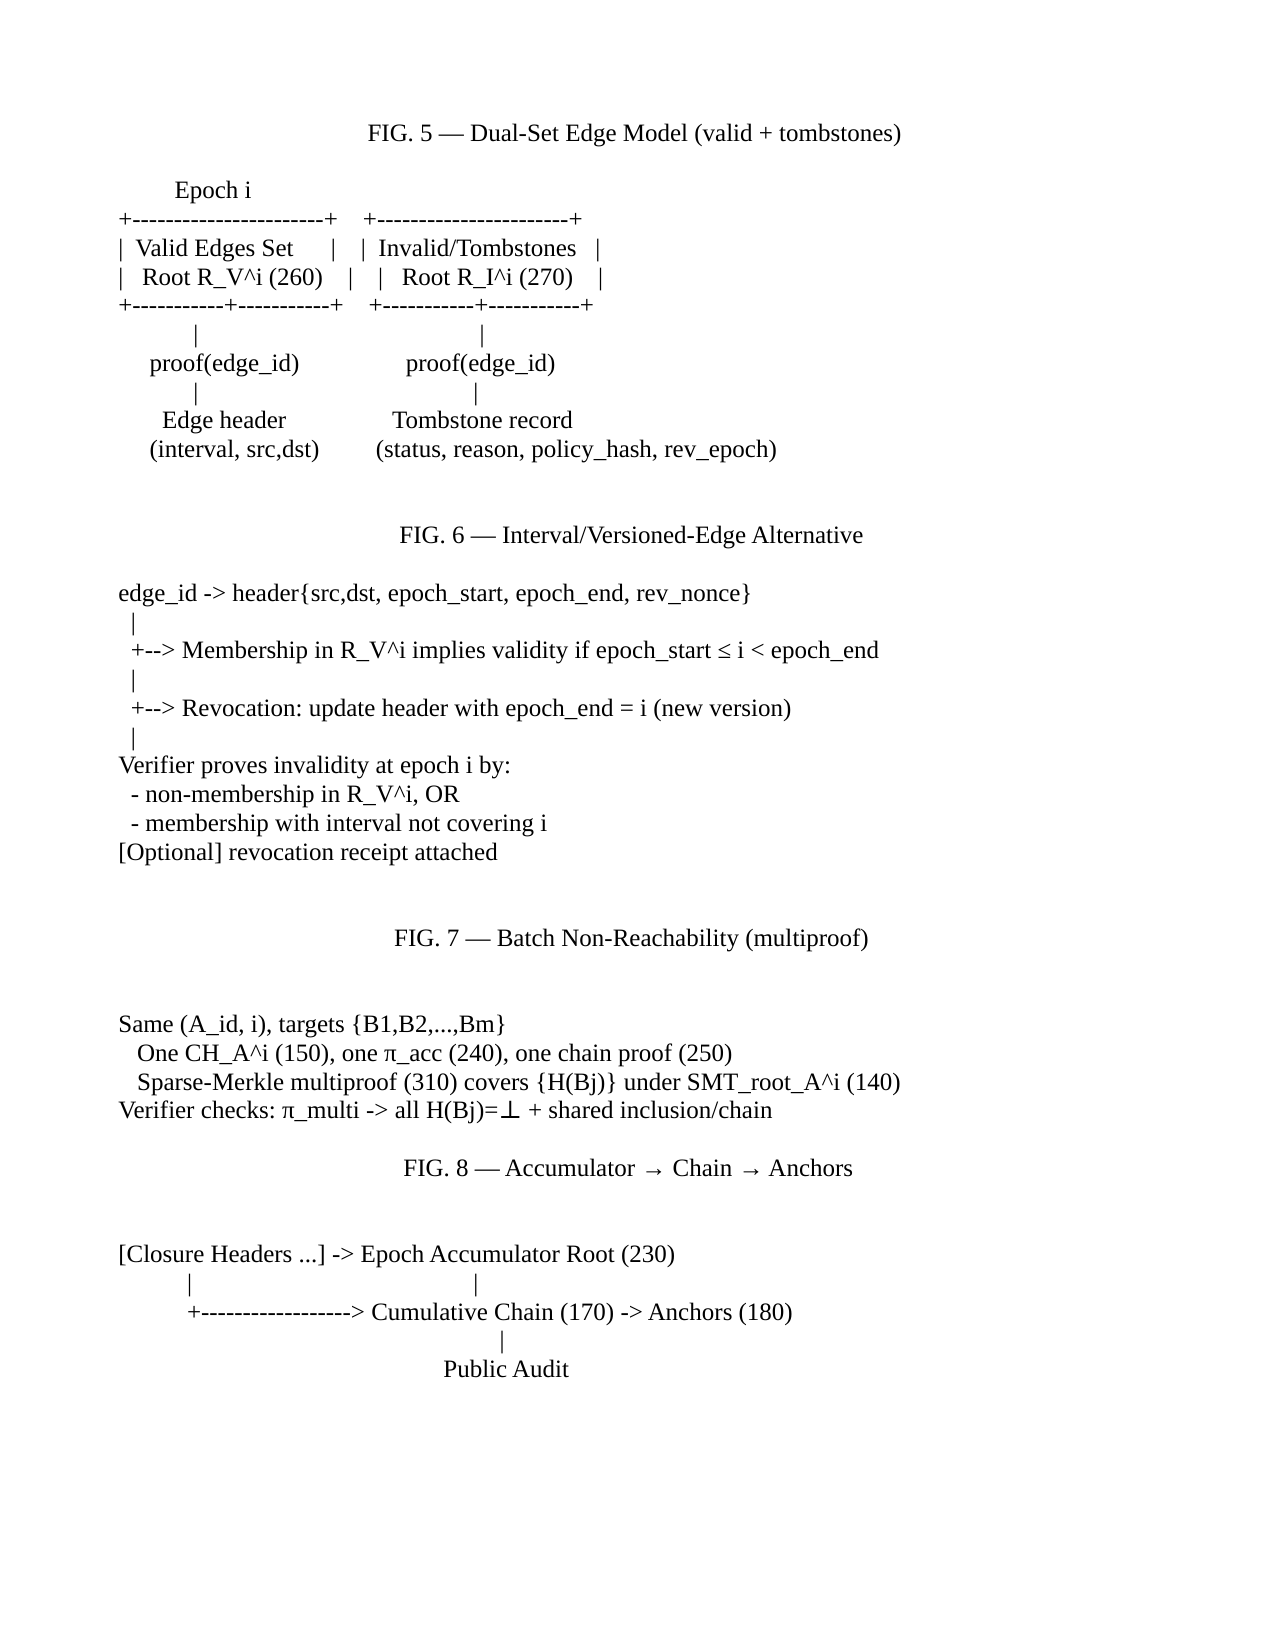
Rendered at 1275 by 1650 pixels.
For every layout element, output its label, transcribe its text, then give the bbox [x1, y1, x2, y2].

text [Closure Headers ...] -> Epoch Accumulator Root (230) | | +------------------> Cumulative Chain (170) -> Anchors (180) | Public Audit [118, 1239, 1157, 1412]
text Epoch i +-----------------------+ +-----------------------+ | Valid Edges Set | | Invalid/Tombstones | | Root R_V^i (260) | | Root R_I^i (270) | +-----------+-----------+ +-----------+-----------+ | | proof(edge_id) proof(edge_id) | | Edge header Tombstone record (interval, src,dst) (status, reason, policy_hash, rev_epoch) [118, 176, 1157, 492]
text FIG. 5 — Dual-Set Edge Model (valid + tombstones) [118, 118, 1157, 147]
text FIG. 6 — Interval/Versioned-Edge Alternative [118, 521, 1157, 549]
text FIG. 8 — Accumulator → Chain → Anchors [118, 1153, 1157, 1182]
text FIG. 7 — Batch Non-Reachability (multiproof) [118, 923, 1157, 952]
text Same (A_id, i), targets {B1,B2,...,Bm} One CH_A^i (150), one π_acc (240), one chain proof (250) Sparse-Merkle multiproof (310) covers {H(Bj)} under SMT_root_A^i (140) Verifier checks: π_multi -> all H(Bj)=⊥ + shared inclusion/chain [118, 1009, 1157, 1124]
text edge_id -> header{src,dst, epoch_start, epoch_end, rev_nonce} | +--> Membership in R_V^i implies validity if epoch_start ≤ i < epoch_end | +--> Revocation: update header with epoch_end = i (new version) | Verifier proves invalidity at epoch i by: - non-membership in R_V^i, OR - membership with interval not covering i [Optional] revocation receipt attached [118, 578, 1157, 866]
